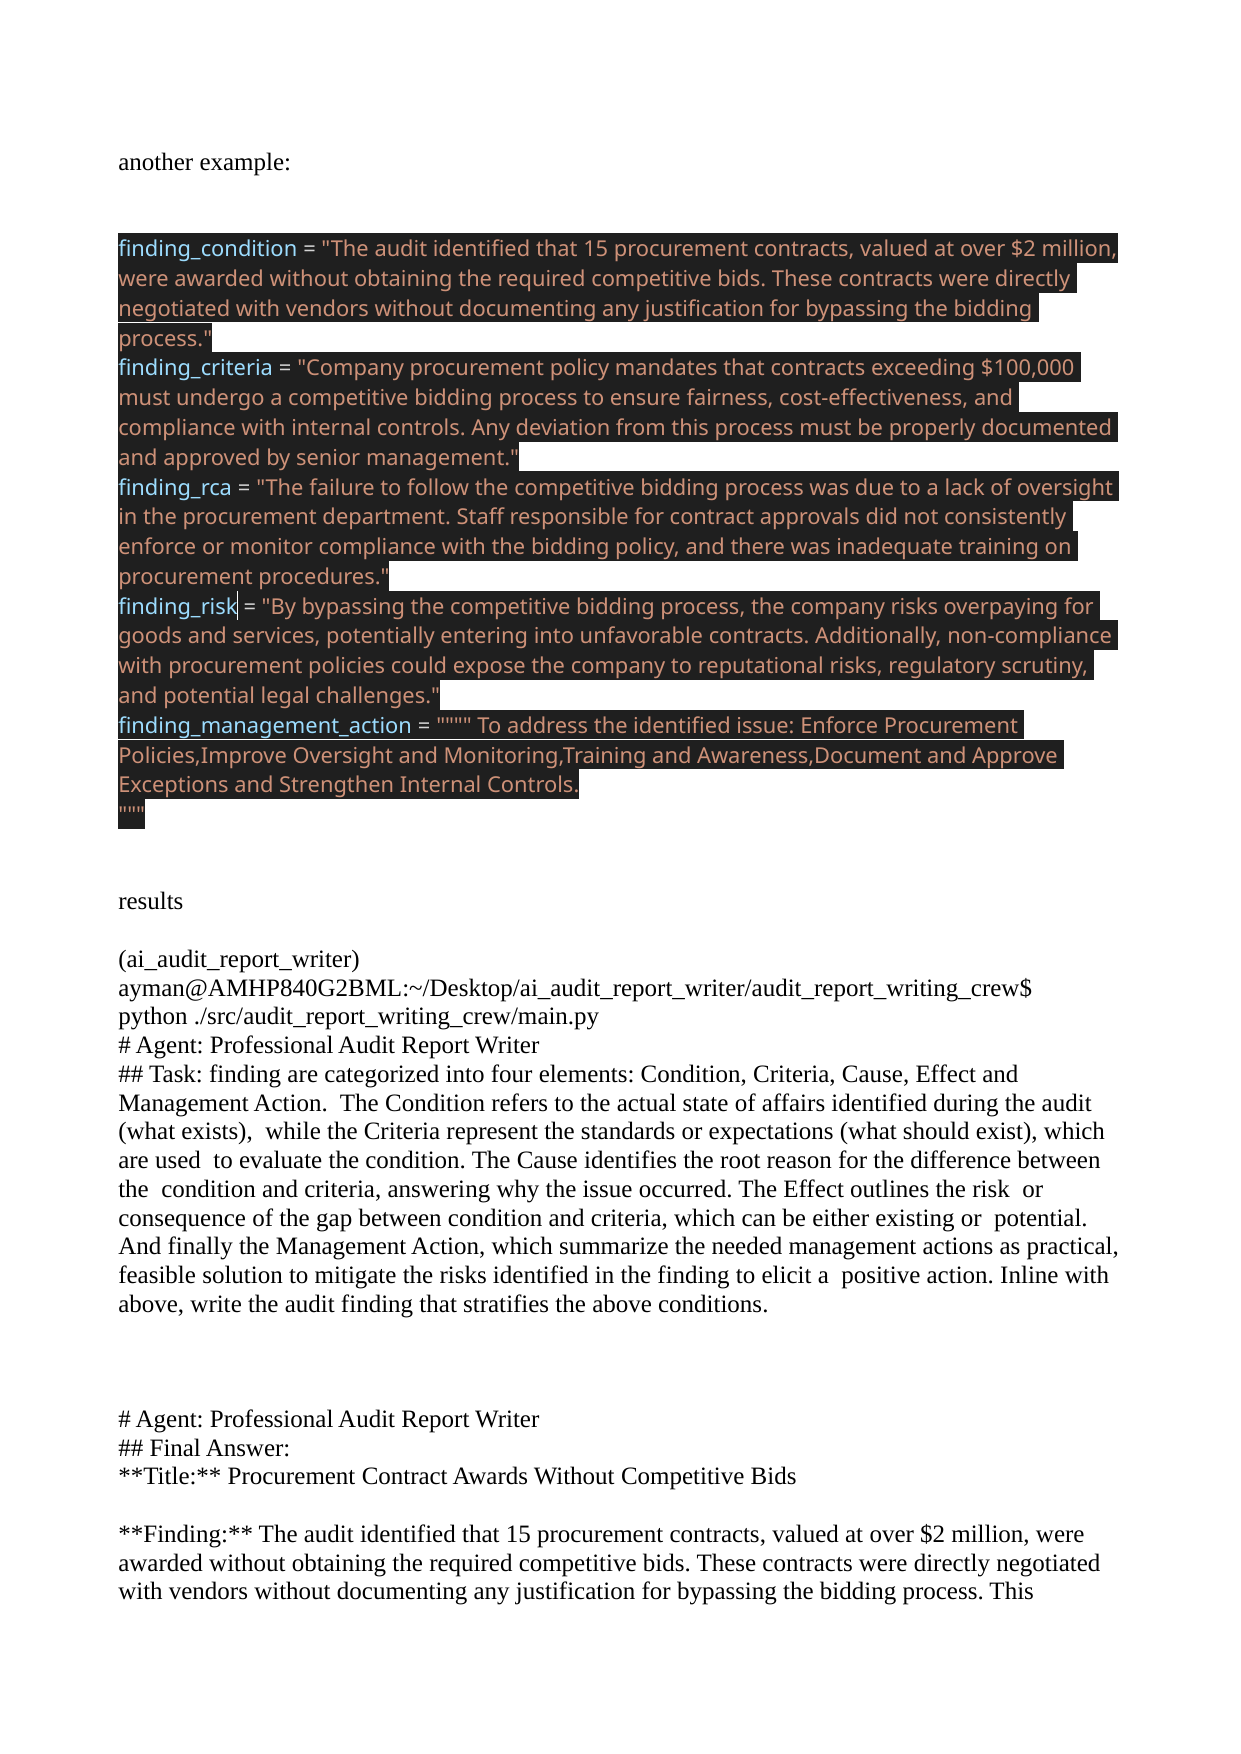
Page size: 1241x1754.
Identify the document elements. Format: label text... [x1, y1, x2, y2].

text # Agent: Professional Audit Report Writer [118, 1404, 1122, 1433]
text (ai_audit_report_writer) ayman@AMHP840G2BML:~/Desktop/ai_audit_report_writer/audit_report_writing_crew$ python ./src/audit_report_writing_crew/main.py [118, 944, 1122, 1030]
text results [118, 886, 1122, 915]
text ## Task: finding are categorized into four elements: Condition, Criteria, Cause, Effect and Management Action. The Condition refers to the actual state of affairs identified during the audit (what exists), while the Criteria represent the standards or expectations (what should exist), which are used to evaluate the condition. The Cause identifies the root reason for the difference between the condition and criteria, answering why the issue occurred. The Effect outlines the risk or consequence of the gap between condition and criteria, which can be either existing or potential. And finally the Management Action, which summarize the needed management actions as practical, feasible solution to mitigate the risks identified in the finding to elicit a positive action. Inline with above, write the audit finding that stratifies the above conditions. [118, 1059, 1122, 1318]
text finding_criteria = "Company procurement policy mandates that contracts exceeding $100,000 must undergo a competitive bidding process to ensure fairness, cost-effectiveness, and compliance with internal controls. Any deviation from this process must be properly documented and approved by senior management." [118, 352, 1122, 471]
text finding_condition = "The audit identified that 15 procurement contracts, valued at over $2 million, were awarded without obtaining the required competitive bids. These contracts were directly negotiated with vendors without documenting any justification for bypassing the bidding process." [118, 233, 1122, 352]
text finding_rca = "The failure to follow the competitive bidding process was due to a lack of oversight in the procurement department. Staff responsible for contract approvals did not consistently enforce or monitor compliance with the bidding policy, and there was inadequate training on procurement procedures." [118, 471, 1122, 591]
text another example: [118, 147, 1122, 176]
text finding_risk = "By bypassing the competitive bidding process, the company risks overpaying for goods and services, potentially entering into unfavorable contracts. Additionally, non-compliance with procurement policies could expose the company to reputational risks, regulatory scrutiny, and potential legal challenges." [118, 591, 1122, 710]
text """ [118, 799, 1122, 829]
text finding_management_action = """" To address the identified issue: Enforce Procurement Policies,Improve Oversight and Monitoring,Training and Awareness,Document and Approve Exceptions and Strengthen Internal Controls. [118, 710, 1122, 799]
text # Agent: Professional Audit Report Writer [118, 1030, 1122, 1059]
text **Title:** Procurement Contract Awards Without Competitive Bids [118, 1461, 1122, 1490]
text **Finding:** The audit identified that 15 procurement contracts, valued at over $2 million, were awarded without obtaining the required competitive bids. These contracts were directly negotiated with vendors without documenting any justification for bypassing the bidding process. This [118, 1519, 1122, 1605]
text ## Final Answer: [118, 1433, 1122, 1461]
